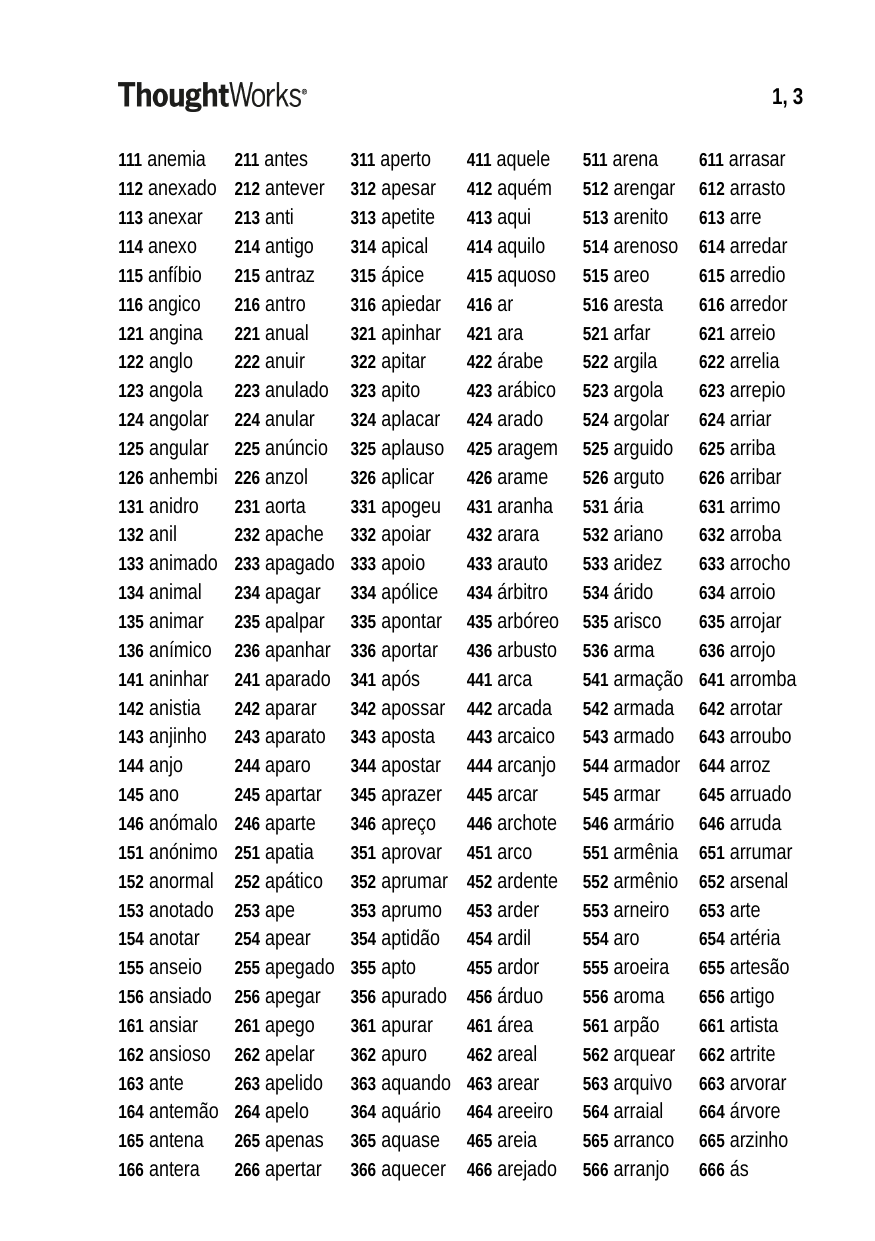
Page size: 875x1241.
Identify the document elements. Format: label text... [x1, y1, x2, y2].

text 563 arquivo [583, 1069, 699, 1095]
text 535 arisco [583, 608, 699, 633]
text 111 anemia [118, 146, 234, 171]
text 515 areo [583, 262, 699, 287]
text 155 anseio [118, 954, 234, 979]
text 251 apatia [234, 839, 350, 864]
text 365 aquase [350, 1127, 467, 1152]
text 442 arcada [467, 694, 583, 719]
text 134 animal [118, 579, 234, 604]
text 525 arguido [583, 435, 699, 460]
text 454 ardil [467, 925, 583, 950]
text 353 aprumo [350, 896, 467, 922]
text 135 animar [118, 608, 234, 633]
text 416 ar [467, 291, 583, 316]
text 264 apelo [234, 1098, 350, 1123]
text 116 angico [118, 291, 234, 316]
text 632 arroba [699, 521, 815, 546]
text 536 arma [583, 637, 699, 662]
text 434 árbitro [467, 579, 583, 604]
text 445 arcar [467, 781, 583, 806]
text 121 angina [118, 319, 234, 344]
text 552 armênio [583, 868, 699, 893]
text 316 apiedar [350, 291, 467, 316]
text 554 aro [583, 925, 699, 950]
text 243 aparato [234, 723, 350, 748]
text 661 artista [699, 1012, 815, 1037]
text 565 arranco [583, 1127, 699, 1152]
text 1, 3 [685, 83, 803, 109]
text 652 arsenal [699, 868, 815, 893]
text 224 anular [234, 406, 350, 431]
text 633 arrocho [699, 550, 815, 575]
text 651 arrumar [699, 839, 815, 864]
text 312 apesar [350, 175, 467, 200]
text 256 apegar [234, 983, 350, 1008]
text 165 antena [118, 1127, 234, 1152]
text 133 animado [118, 550, 234, 575]
text 216 antro [234, 291, 350, 316]
text 544 armador [583, 752, 699, 777]
text 553 arneiro [583, 896, 699, 922]
text 126 anhembi [118, 464, 234, 489]
text 566 arranjo [583, 1156, 699, 1181]
text 153 anotado [118, 896, 234, 922]
text 664 árvore [699, 1098, 815, 1123]
text 162 ansioso [118, 1041, 234, 1066]
text 531 ária [583, 492, 699, 518]
text 161 ansiar [118, 1012, 234, 1037]
text 246 aparte [234, 810, 350, 835]
text 333 apoio [350, 550, 467, 575]
text 342 apossar [350, 694, 467, 719]
text 635 arrojar [699, 608, 815, 633]
text 456 árduo [467, 983, 583, 1008]
text 422 árabe [467, 348, 583, 373]
text 244 aparo [234, 752, 350, 777]
text 132 anil [118, 521, 234, 546]
text 326 aplicar [350, 464, 467, 489]
text 344 apostar [350, 752, 467, 777]
text 645 arruado [699, 781, 815, 806]
text 336 aportar [350, 637, 467, 662]
text 624 arriar [699, 406, 815, 431]
text 136 anímico [118, 637, 234, 662]
text 146 anómalo [118, 810, 234, 835]
text 232 apache [234, 521, 350, 546]
text 415 aquoso [467, 262, 583, 287]
text 543 armado [583, 723, 699, 748]
text 511 arena [583, 146, 699, 171]
text 114 anexo [118, 233, 234, 258]
text 112 anexado [118, 175, 234, 200]
text 421 ara [467, 319, 583, 344]
text 446 archote [467, 810, 583, 835]
text 362 apuro [350, 1041, 467, 1066]
text 231 aorta [234, 492, 350, 518]
text 163 ante [118, 1069, 234, 1095]
text 522 argila [583, 348, 699, 373]
text 413 aqui [467, 204, 583, 229]
text 314 apical [350, 233, 467, 258]
text 113 anexar [118, 204, 234, 229]
text 354 aptidão [350, 925, 467, 950]
text 521 arfar [583, 319, 699, 344]
text 352 aprumar [350, 868, 467, 893]
text 141 aninhar [118, 666, 234, 691]
text 444 arcanjo [467, 752, 583, 777]
text 435 arbóreo [467, 608, 583, 633]
text 263 apelido [234, 1069, 350, 1095]
text 341 após [350, 666, 467, 691]
text 465 areia [467, 1127, 583, 1152]
text 313 apetite [350, 204, 467, 229]
text 556 aroma [583, 983, 699, 1008]
text 665 arzinho [699, 1127, 815, 1152]
text 411 aquele [467, 146, 583, 171]
text 431 aranha [467, 492, 583, 518]
text 555 aroeira [583, 954, 699, 979]
picture [118, 82, 307, 112]
text 625 arriba [699, 435, 815, 460]
text 546 armário [583, 810, 699, 835]
text 564 arraial [583, 1098, 699, 1123]
text 332 apoiar [350, 521, 467, 546]
text 636 arrojo [699, 637, 815, 662]
text 451 arco [467, 839, 583, 864]
text 634 arroio [699, 579, 815, 604]
text 214 antigo [234, 233, 350, 258]
text 334 apólice [350, 579, 467, 604]
text 641 arromba [699, 666, 815, 691]
text 122 anglo [118, 348, 234, 373]
text 351 aprovar [350, 839, 467, 864]
text 462 areal [467, 1041, 583, 1066]
text 662 artrite [699, 1041, 815, 1066]
text 463 arear [467, 1069, 583, 1095]
text 424 arado [467, 406, 583, 431]
text 453 arder [467, 896, 583, 922]
text 355 apto [350, 954, 467, 979]
text 131 anidro [118, 492, 234, 518]
text 226 anzol [234, 464, 350, 489]
text 611 arrasar [699, 146, 815, 171]
text 441 arca [467, 666, 583, 691]
text 346 apreço [350, 810, 467, 835]
text 516 aresta [583, 291, 699, 316]
text 152 anormal [118, 868, 234, 893]
text 542 armada [583, 694, 699, 719]
text 343 aposta [350, 723, 467, 748]
text 513 arenito [583, 204, 699, 229]
text 461 área [467, 1012, 583, 1037]
text 356 apurado [350, 983, 467, 1008]
text 663 arvorar [699, 1069, 815, 1095]
text 644 arroz [699, 752, 815, 777]
text 621 arreio [699, 319, 815, 344]
text 212 antever [234, 175, 350, 200]
text 452 ardente [467, 868, 583, 893]
text 221 anual [234, 319, 350, 344]
text 345 aprazer [350, 781, 467, 806]
text 526 arguto [583, 464, 699, 489]
text 464 areeiro [467, 1098, 583, 1123]
text 414 aquilo [467, 233, 583, 258]
text 533 aridez [583, 550, 699, 575]
text 466 arejado [467, 1156, 583, 1181]
text 331 apogeu [350, 492, 467, 518]
text 541 armação [583, 666, 699, 691]
text 613 arre [699, 204, 815, 229]
text 423 arábico [467, 377, 583, 402]
text 156 ansiado [118, 983, 234, 1008]
text 425 aragem [467, 435, 583, 460]
text 614 arredar [699, 233, 815, 258]
text 145 ano [118, 781, 234, 806]
text 144 anjo [118, 752, 234, 777]
text 222 anuir [234, 348, 350, 373]
text 123 angola [118, 377, 234, 402]
text 265 apenas [234, 1127, 350, 1152]
text 366 aquecer [350, 1156, 467, 1181]
text 562 arquear [583, 1041, 699, 1066]
text 512 arengar [583, 175, 699, 200]
text 235 apalpar [234, 608, 350, 633]
text 311 aperto [350, 146, 467, 171]
text 323 apito [350, 377, 467, 402]
text 642 arrotar [699, 694, 815, 719]
text 523 argola [583, 377, 699, 402]
text 236 apanhar [234, 637, 350, 662]
text 325 aplauso [350, 435, 467, 460]
text 245 apartar [234, 781, 350, 806]
text 363 aquando [350, 1069, 467, 1095]
text 656 artigo [699, 983, 815, 1008]
text 213 anti [234, 204, 350, 229]
text 324 aplacar [350, 406, 467, 431]
text 261 apego [234, 1012, 350, 1037]
text 622 arrelia [699, 348, 815, 373]
text 361 apurar [350, 1012, 467, 1037]
text 142 anistia [118, 694, 234, 719]
text 626 arribar [699, 464, 815, 489]
text 666 ás [699, 1156, 815, 1181]
text 532 ariano [583, 521, 699, 546]
text 631 arrimo [699, 492, 815, 518]
text 615 arredio [699, 262, 815, 287]
text 242 aparar [234, 694, 350, 719]
text 253 ape [234, 896, 350, 922]
text 524 argolar [583, 406, 699, 431]
text 551 armênia [583, 839, 699, 864]
text 115 anfíbio [118, 262, 234, 287]
text 234 apagar [234, 579, 350, 604]
text 164 antemão [118, 1098, 234, 1123]
text 151 anónimo [118, 839, 234, 864]
text 233 apagado [234, 550, 350, 575]
text 534 árido [583, 579, 699, 604]
text 623 arrepio [699, 377, 815, 402]
text 215 antraz [234, 262, 350, 287]
text 432 arara [467, 521, 583, 546]
text 514 arenoso [583, 233, 699, 258]
text 455 ardor [467, 954, 583, 979]
text 223 anulado [234, 377, 350, 402]
text 143 anjinho [118, 723, 234, 748]
text 655 artesão [699, 954, 815, 979]
text 643 arroubo [699, 723, 815, 748]
text 653 arte [699, 896, 815, 922]
text 225 anúncio [234, 435, 350, 460]
text 255 apegado [234, 954, 350, 979]
text 252 apático [234, 868, 350, 893]
text 322 apitar [350, 348, 467, 373]
text 166 antera [118, 1156, 234, 1181]
text 315 ápice [350, 262, 467, 287]
text 616 arredor [699, 291, 815, 316]
text 125 angular [118, 435, 234, 460]
text 561 arpão [583, 1012, 699, 1037]
text 254 apear [234, 925, 350, 950]
text 262 apelar [234, 1041, 350, 1066]
text 335 apontar [350, 608, 467, 633]
text 426 arame [467, 464, 583, 489]
text 154 anotar [118, 925, 234, 950]
text 124 angolar [118, 406, 234, 431]
text 433 arauto [467, 550, 583, 575]
text 654 artéria [699, 925, 815, 950]
text 364 aquário [350, 1098, 467, 1123]
text 266 apertar [234, 1156, 350, 1181]
text 612 arrasto [699, 175, 815, 200]
text 321 apinhar [350, 319, 467, 344]
text 412 aquém [467, 175, 583, 200]
text 443 arcaico [467, 723, 583, 748]
text 241 aparado [234, 666, 350, 691]
text 211 antes [234, 146, 350, 171]
text 545 armar [583, 781, 699, 806]
text 436 arbusto [467, 637, 583, 662]
text 646 arruda [699, 810, 815, 835]
